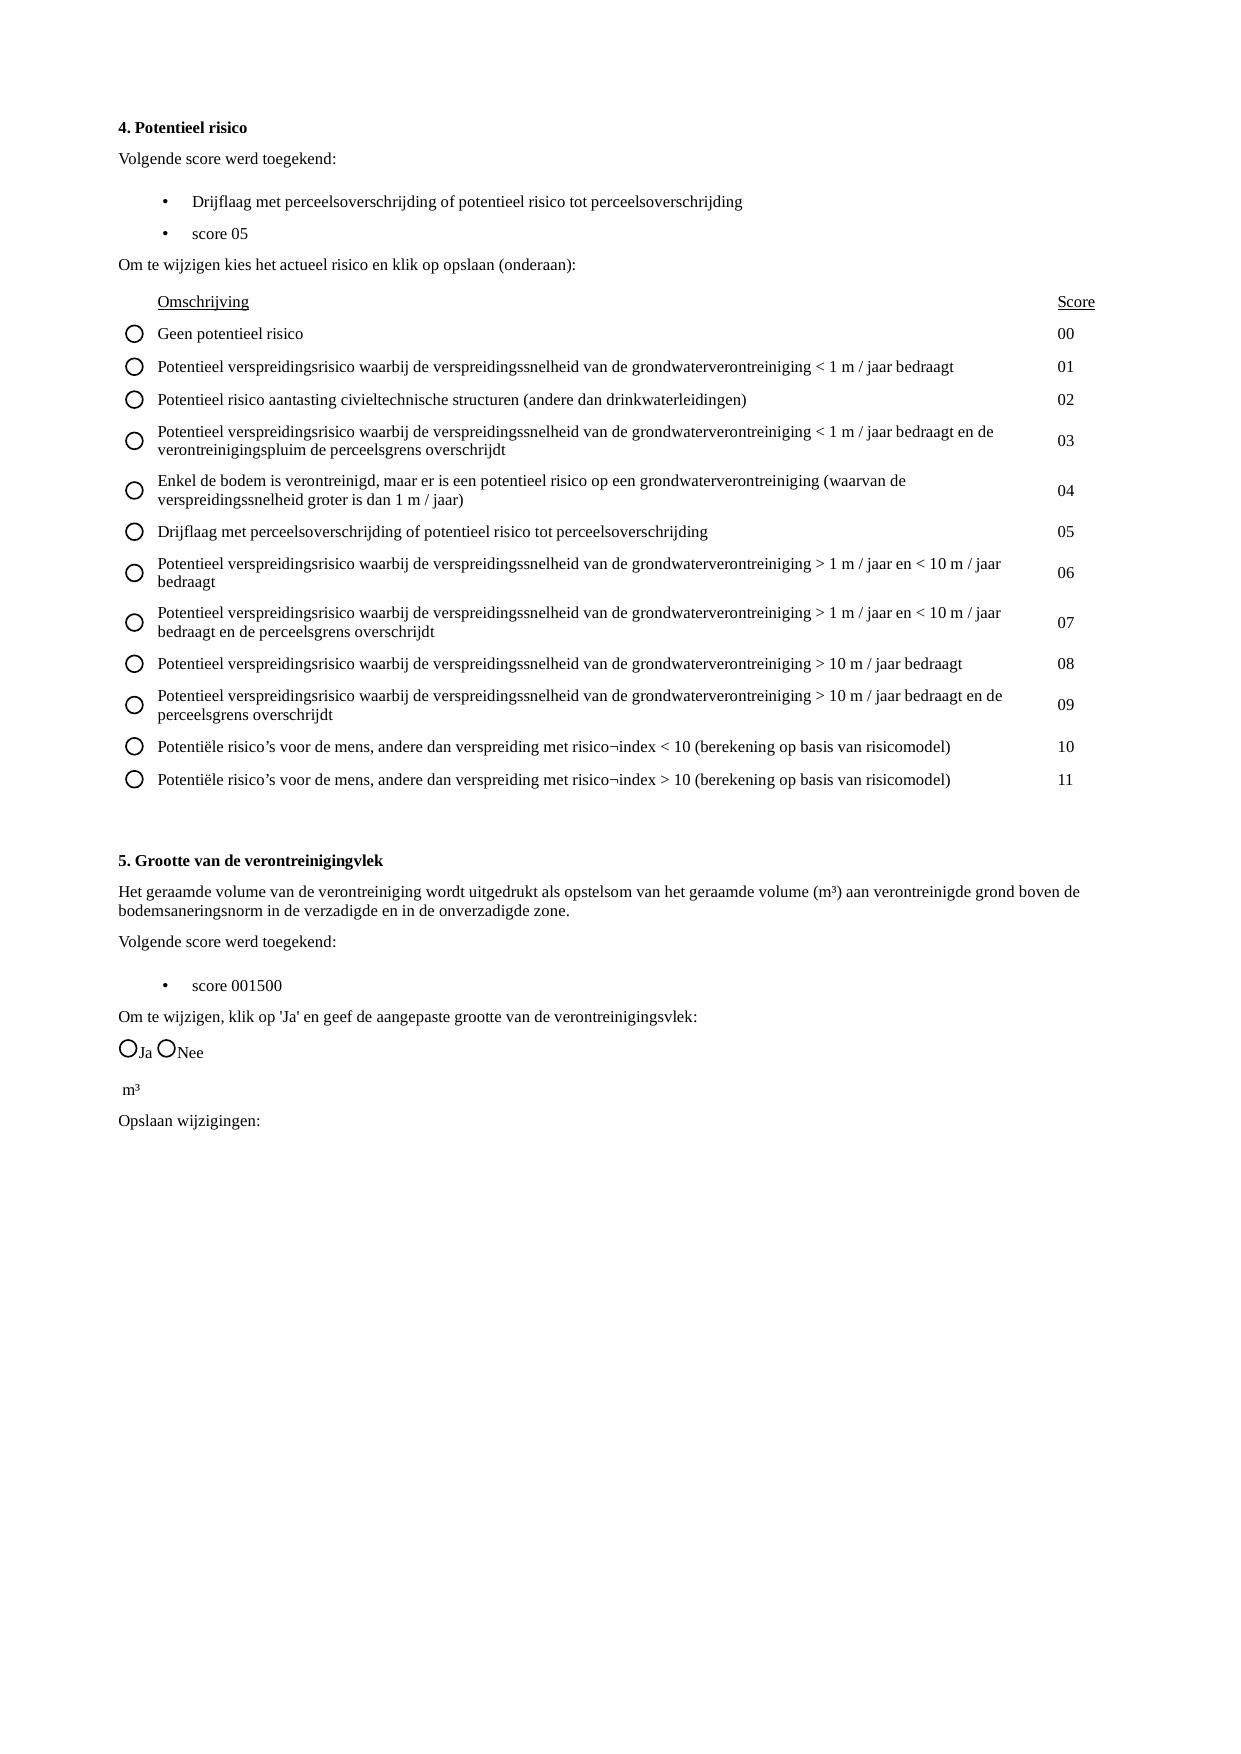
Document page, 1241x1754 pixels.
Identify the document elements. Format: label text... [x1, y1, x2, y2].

table_cell Potentieel verspreidingsrisico waarbij de verspreidingssnelheid van de grondwaterverontreiniging < 1 m / jaar bedraagt en de verontreinigingspluim de perceelsgrens overschrijdt [151, 416, 1051, 466]
text Volgende score werd toegekend: [118, 932, 1122, 951]
table_cell Potentieel verspreidingsrisico waarbij de verspreidingssnelheid van de grondwaterverontreiniging > 1 m / jaar en < 10 m / jaar bedraagt en de perceelsgrens overschrijdt [151, 598, 1051, 647]
table_cell Potentiële risico’s voor de mens, andere dan verspreiding met risico¬index > 10 (berekening op basis van risicomodel) [151, 763, 1051, 796]
table_cell 05 [1051, 515, 1122, 548]
text i i i i i i i i i i i i i i i i i i i i i i i i i i i i i i i i i i i i i i i i i i i i i i i i i i i i i i i i i i i i i i i i i i i i i i i i i i i i i i i i i i [118, 1143, 1122, 1201]
text Opslaan wijzigingen: [118, 1112, 1122, 1130]
table_cell [118, 763, 151, 796]
table_cell [118, 548, 151, 598]
table_cell 01 [1051, 350, 1122, 383]
list score 05 [162, 211, 1122, 243]
table_cell [118, 317, 151, 350]
table_cell 00 [1051, 317, 1122, 350]
list Drijflaag met perceelsoverschrijding of potentieel risico tot perceelsoverschrijding [162, 180, 1122, 211]
table_cell 11 [1051, 763, 1122, 796]
table_cell [118, 350, 151, 383]
table_cell [118, 466, 151, 515]
table_cell [118, 730, 151, 763]
table_cell [118, 598, 151, 647]
text Om te wijzigen kies het actueel risico en klik op opslaan (onderaan): [118, 255, 1122, 274]
table_cell 09 [1051, 680, 1122, 730]
table_header [118, 286, 151, 317]
table_header Omschrijving [151, 286, 1051, 317]
table_header Score [1051, 286, 1122, 317]
table_cell 04 [1051, 466, 1122, 515]
text Het geraamde volume van de verontreiniging wordt uitgedrukt als opstelsom van het geraamde volume (m³) aan verontreinigde grond boven de bodemsaneringsnorm in de verzadigde en in de onverzadigde zone. [118, 883, 1122, 920]
text Om te wijzigen, klik op 'Ja' en geef de aangepaste grootte van de verontreinigingsvlek: [118, 1007, 1122, 1026]
table_cell [118, 515, 151, 548]
table_cell Potentiële risico’s voor de mens, andere dan verspreiding met risico¬index < 10 (berekening op basis van risicomodel) [151, 730, 1051, 763]
table_cell Enkel de bodem is verontreinigd, maar er is een potentieel risico op een grondwaterverontreiniging (waarvan de verspreidingssnelheid groter is dan 1 m / jaar) [151, 466, 1051, 515]
list score 001500 [162, 963, 1122, 994]
table_cell 08 [1051, 647, 1122, 680]
table_cell 02 [1051, 383, 1122, 416]
table_cell Drijflaag met perceelsoverschrijding of potentieel risico tot perceelsoverschrijding [151, 515, 1051, 548]
table_cell Potentieel risico aantasting civieltechnische structuren (andere dan drinkwaterleidingen) [151, 383, 1051, 416]
table_cell 07 [1051, 598, 1122, 647]
table_cell 03 [1051, 416, 1122, 466]
table_cell Potentieel verspreidingsrisico waarbij de verspreidingssnelheid van de grondwaterverontreiniging < 1 m / jaar bedraagt [151, 350, 1051, 383]
text Volgende score werd toegekend: [118, 149, 1122, 168]
table_cell 10 [1051, 730, 1122, 763]
table_cell 06 [1051, 548, 1122, 598]
subtitle 5. Grootte van de verontreinigingvlek [118, 852, 1122, 870]
table_cell Potentieel verspreidingsrisico waarbij de verspreidingssnelheid van de grondwaterverontreiniging > 1 m / jaar en < 10 m / jaar bedraagt [151, 548, 1051, 598]
table_cell [118, 647, 151, 680]
subtitle 4. Potentieel risico [118, 118, 1122, 137]
table_cell [118, 416, 151, 466]
table_cell [118, 680, 151, 730]
table_cell Geen potentieel risico [151, 317, 1051, 350]
table_cell Potentieel verspreidingsrisico waarbij de verspreidingssnelheid van de grondwaterverontreiniging > 10 m / jaar bedraagt en de perceelsgrens overschrijdt [151, 680, 1051, 730]
text Ja Nee m³ [118, 1038, 1122, 1099]
table_cell [118, 383, 151, 416]
table_cell Potentieel verspreidingsrisico waarbij de verspreidingssnelheid van de grondwaterverontreiniging > 10 m / jaar bedraagt [151, 647, 1051, 680]
